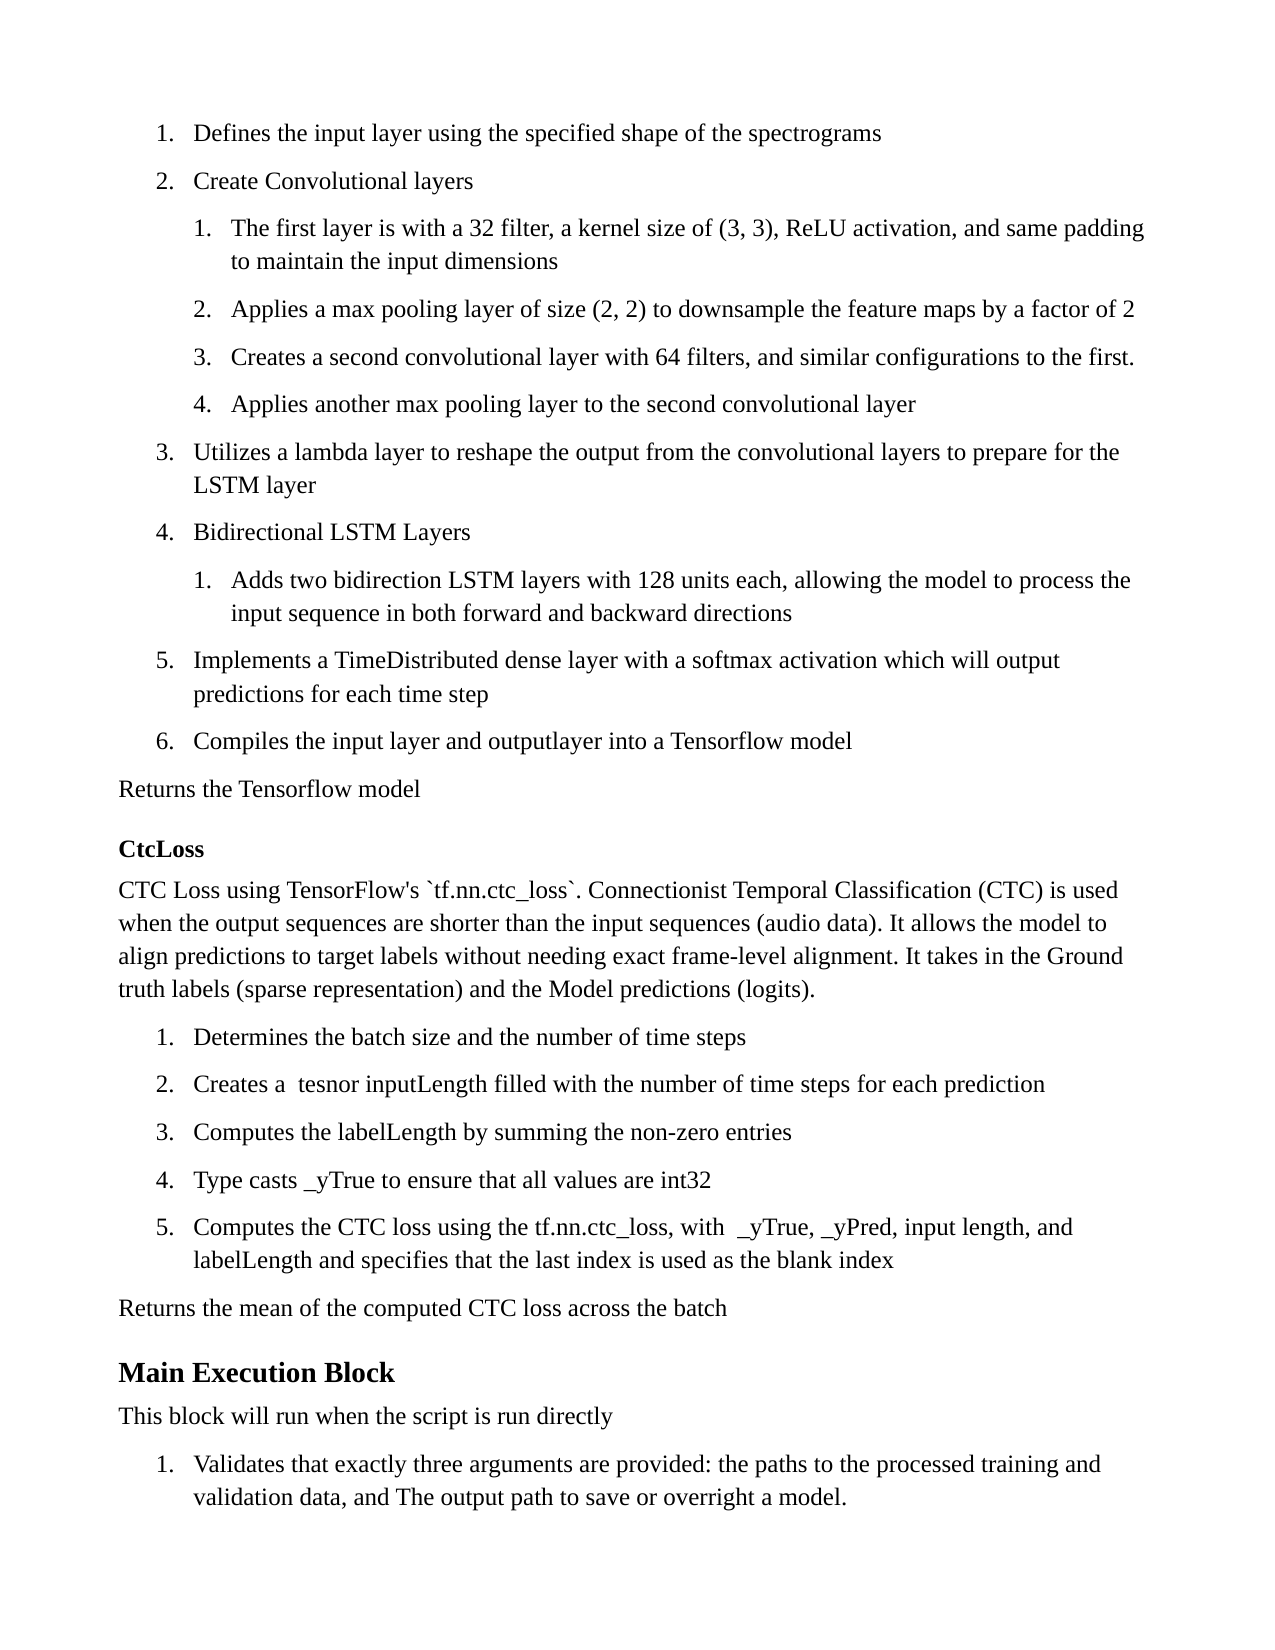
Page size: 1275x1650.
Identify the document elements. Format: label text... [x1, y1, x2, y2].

list Implements a TimeDistributed dense layer with a softmax activation which will output predictions for each time step [156, 646, 1157, 707]
list Creates a second convolutional layer with 64 filters, and similar configurations to the first. [193, 342, 1157, 370]
subtitle CtcLoss [118, 834, 1157, 863]
list The first layer is with a 32 filter, a kernel size of (3, 3), ReLU activation, and same padding to maintain the input dimensions [193, 213, 1157, 275]
list Type casts _yTrue to ensure that all values are int32 [156, 1165, 1157, 1193]
list Utilizes a lambda layer to reshape the output from the convolutional layers to prepare for the LSTM layer [156, 437, 1157, 498]
list Adds two bidirection LSTM layers with 128 units each, allowing the model to process the input sequence in both forward and backward directions [193, 565, 1157, 627]
list Applies another max pooling layer to the second convolutional layer [193, 389, 1157, 418]
list Computes the CTC loss using the tf.nn.ctc_loss, with _yTrue, _yPred, input length, and labelLength and specifies that the last index is used as the blank index [156, 1212, 1157, 1274]
list Compiles the input layer and outputlayer into a Tensorflow model [156, 726, 1157, 755]
text Returns the mean of the computed CTC loss across the batch [118, 1293, 1157, 1322]
text This block will run when the script is run directly [118, 1401, 1157, 1430]
list Computes the labelLength by summing the non-zero entries [156, 1117, 1157, 1146]
list Determines the batch size and the number of time steps [156, 1022, 1157, 1051]
list Validates that exactly three arguments are provided: the paths to the processed training and validation data, and The output path to save or overright a model. [156, 1449, 1157, 1511]
list Create Convolutional layers [156, 166, 1157, 194]
list Bidirectional LSTM Layers [156, 517, 1157, 546]
list Creates a tesnor inputLength filled with the number of time steps for each prediction [156, 1069, 1157, 1098]
text CTC Loss using TensorFlow's `tf.nn.ctc_loss`. Connectionist Temporal Classification (CTC) is used when the output sequences are shorter than the input sequences (audio data). It allows the model to align predictions to target labels without needing exact frame-level alignment. It takes in the Ground truth labels (sparse representation) and the Model predictions (logits). [118, 875, 1157, 1003]
subtitle Main Execution Block [118, 1355, 1157, 1389]
list Defines the input layer using the specified shape of the spectrograms [156, 118, 1157, 147]
text Returns the Tensorflow model [118, 774, 1157, 803]
list Applies a max pooling layer of size (2, 2) to downsample the feature maps by a factor of 2 [193, 294, 1157, 323]
